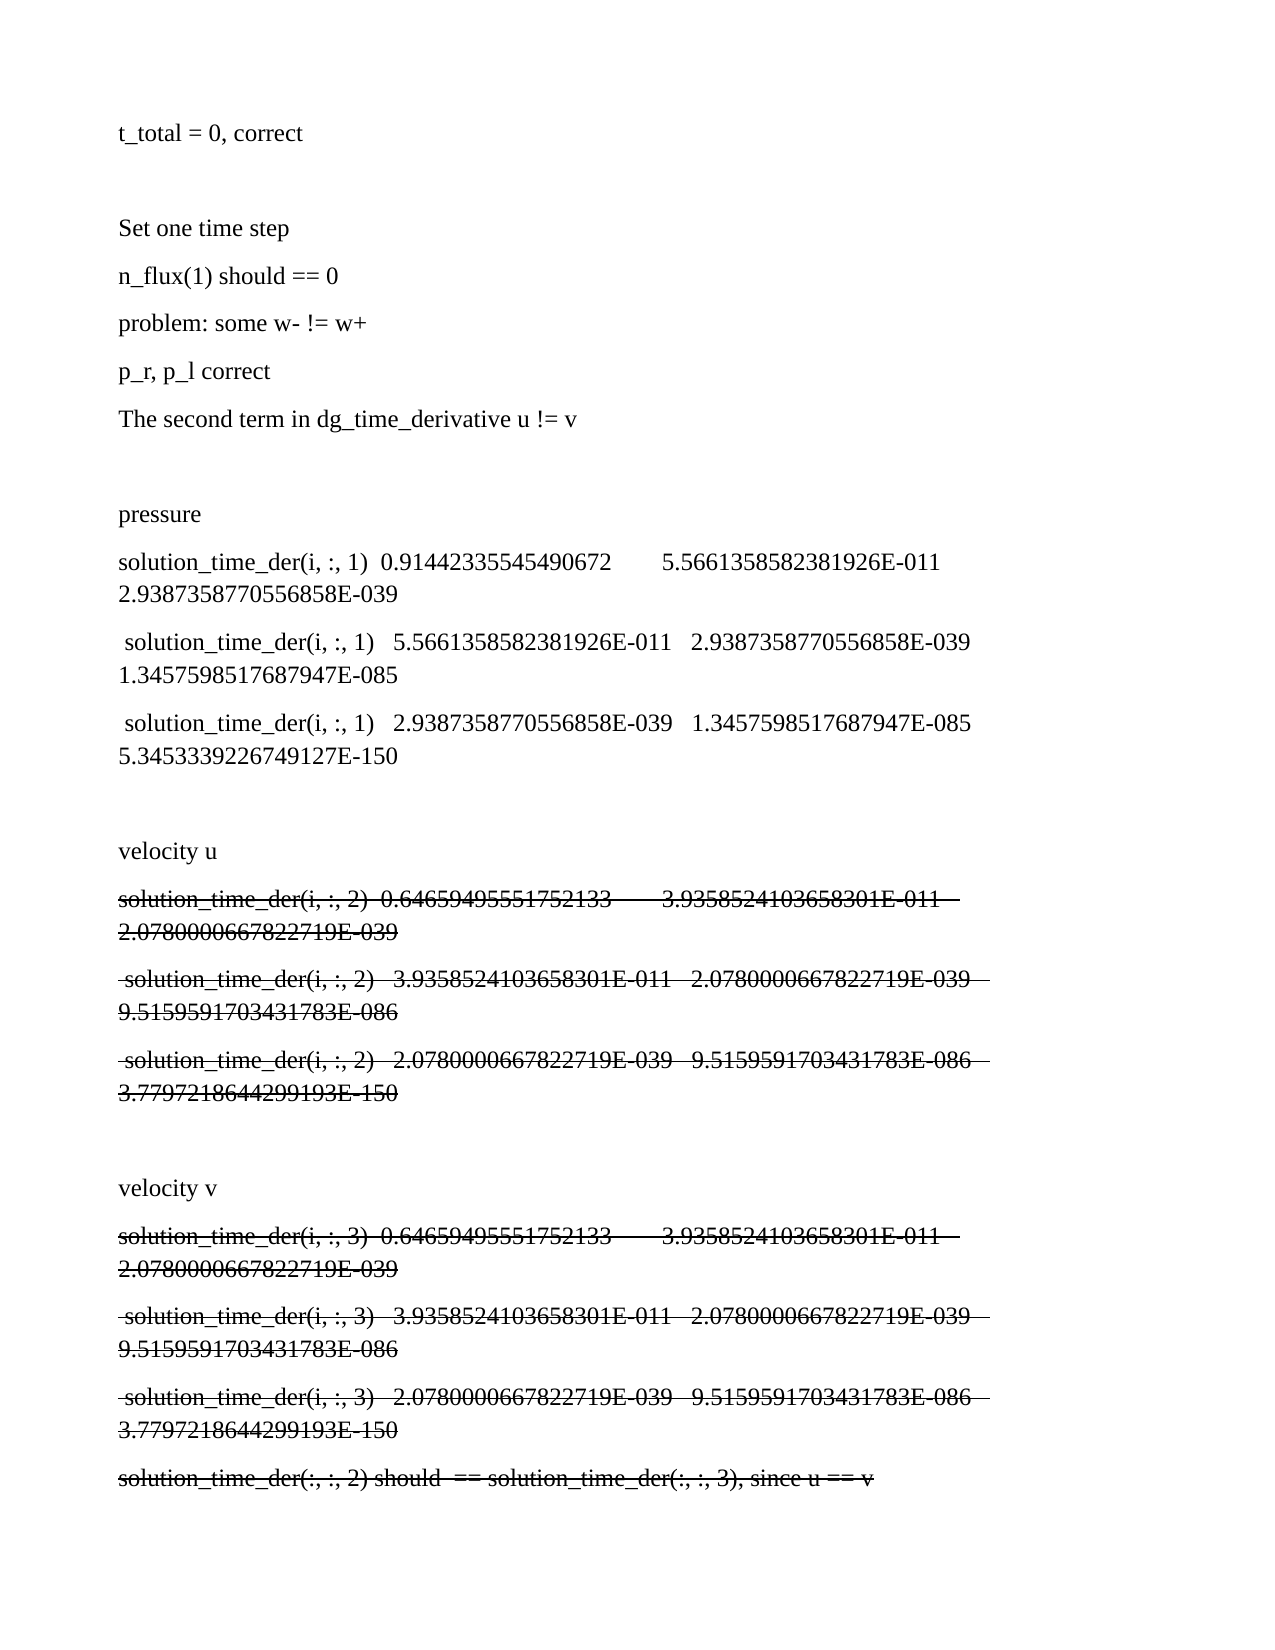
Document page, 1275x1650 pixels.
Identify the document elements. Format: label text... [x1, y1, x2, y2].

text n_flux(1) should == 0 [118, 261, 1157, 290]
text solution_time_der(i, :, 1) 2.9387358770556858E-039 1.3457598517687947E-085 5.3453339226749127E-150 [118, 708, 1157, 769]
text solution_time_der(i, :, 2) 2.0780000667822719E-039 9.5159591703431783E-086 3.7797218644299193E-150 [118, 1045, 1157, 1107]
text t_total = 0, correct [118, 118, 1157, 147]
text p_r, p_l correct [118, 356, 1157, 385]
text solution_time_der(i, :, 3) 3.9358524103658301E-011 2.0780000667822719E-039 9.5159591703431783E-086 [118, 1301, 1157, 1363]
text solution_time_der(i, :, 2) 0.64659495551752133 3.9358524103658301E-011 2.0780000667822719E-039 [118, 884, 1157, 945]
text Set one time step [118, 213, 1157, 242]
text velocity u [118, 836, 1157, 865]
text solution_time_der(i, :, 3) 0.64659495551752133 3.9358524103658301E-011 2.0780000667822719E-039 [118, 1221, 1157, 1282]
text The second term in dg_time_derivative u != v [118, 404, 1157, 432]
text pressure [118, 499, 1157, 528]
text solution_time_der(i, :, 1) 0.91442335545490672 5.5661358582381926E-011 2.9387358770556858E-039 [118, 547, 1157, 608]
text problem: some w- != w+ [118, 308, 1157, 337]
text solution_time_der(i, :, 1) 5.5661358582381926E-011 2.9387358770556858E-039 1.3457598517687947E-085 [118, 627, 1157, 689]
text solution_time_der(:, :, 2) should == solution_time_der(:, :, 3), since u == v [118, 1463, 1157, 1491]
text velocity v [118, 1173, 1157, 1202]
text solution_time_der(i, :, 3) 2.0780000667822719E-039 9.5159591703431783E-086 3.7797218644299193E-150 [118, 1382, 1157, 1444]
text solution_time_der(i, :, 2) 3.9358524103658301E-011 2.0780000667822719E-039 9.5159591703431783E-086 [118, 964, 1157, 1026]
